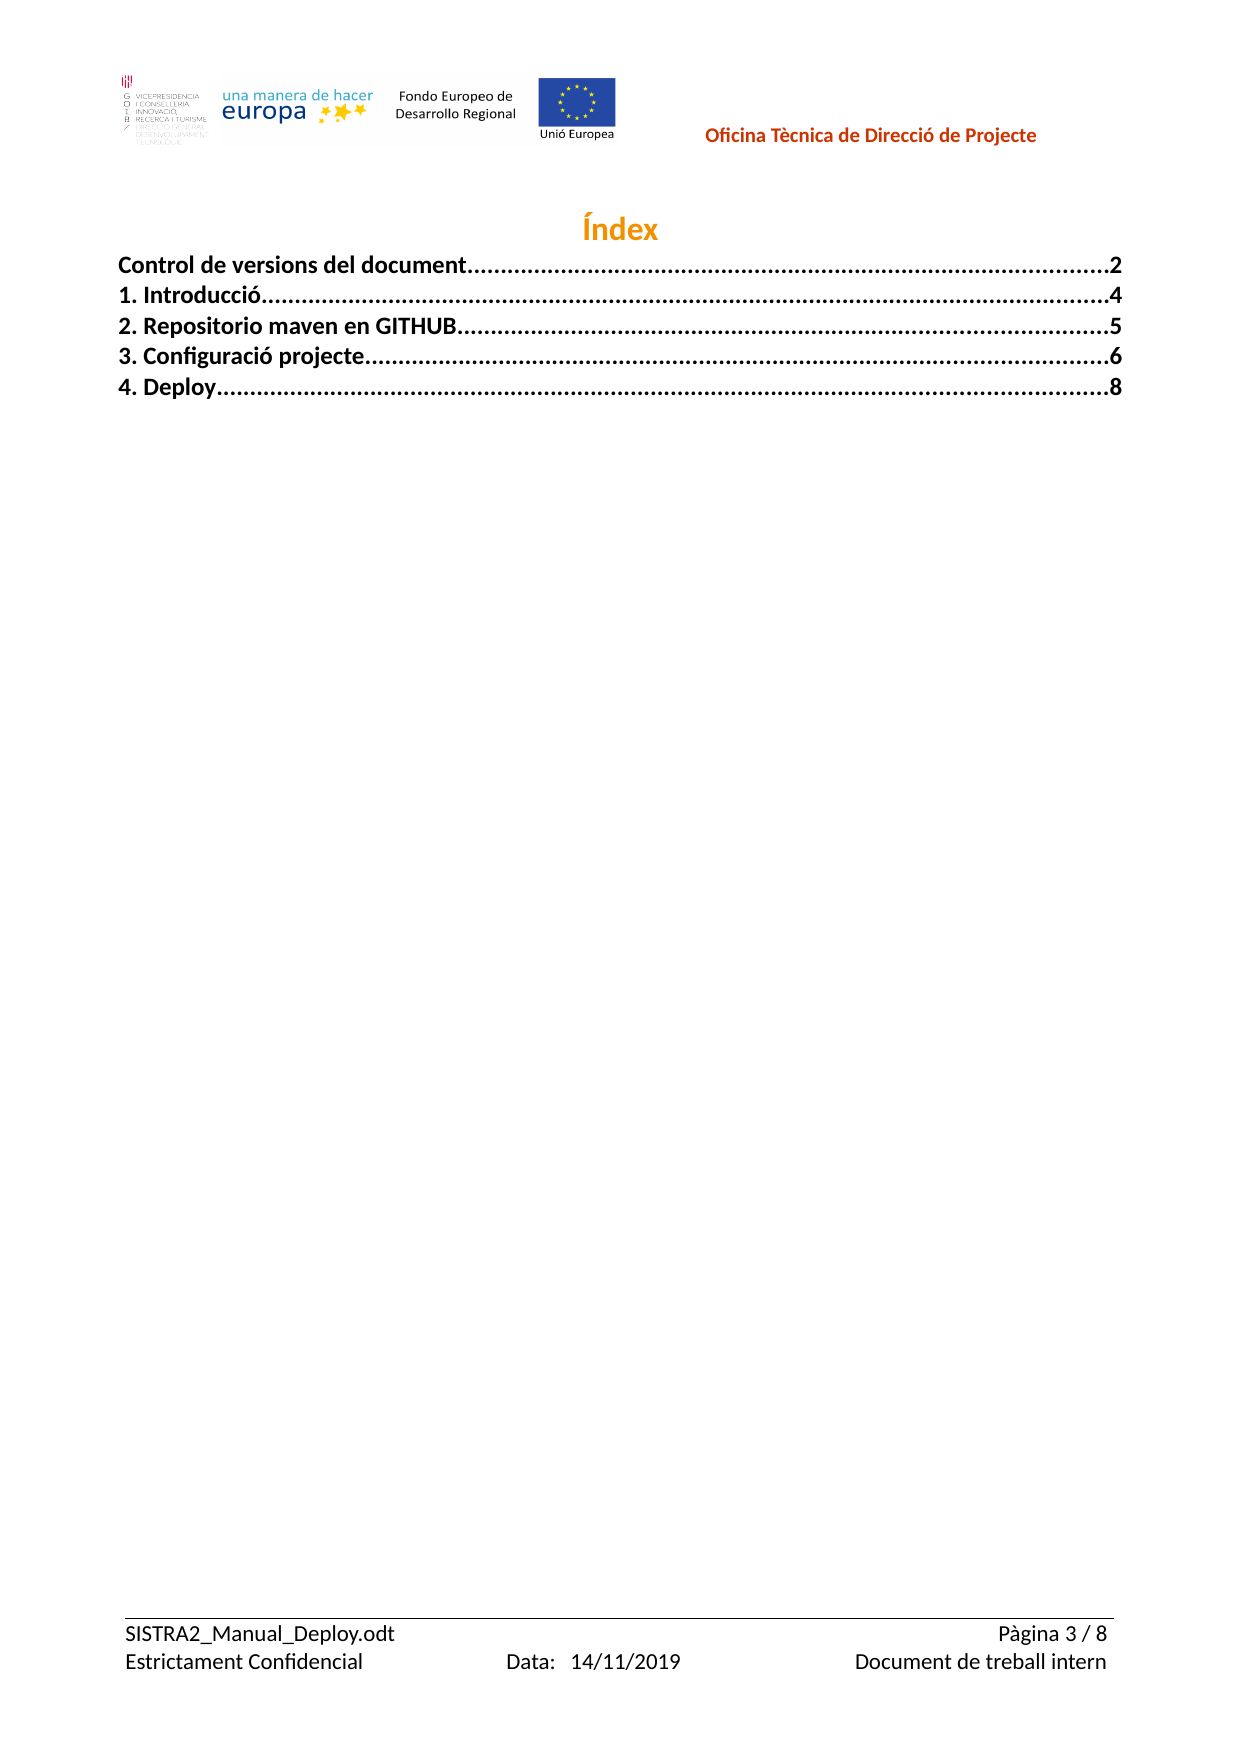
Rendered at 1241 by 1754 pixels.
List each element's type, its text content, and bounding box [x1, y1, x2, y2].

picture [219, 73, 621, 147]
text 3. Configuració projecte 6 [118, 341, 1122, 371]
text Control de versions del document 2 [118, 249, 1122, 279]
text 1. Introducció 4 [118, 279, 1122, 310]
text 4. Deploy 8 [118, 371, 1122, 402]
text Índex [118, 208, 1122, 249]
text 2. Repositorio maven en GITHUB 5 [118, 310, 1122, 341]
picture [118, 73, 213, 147]
